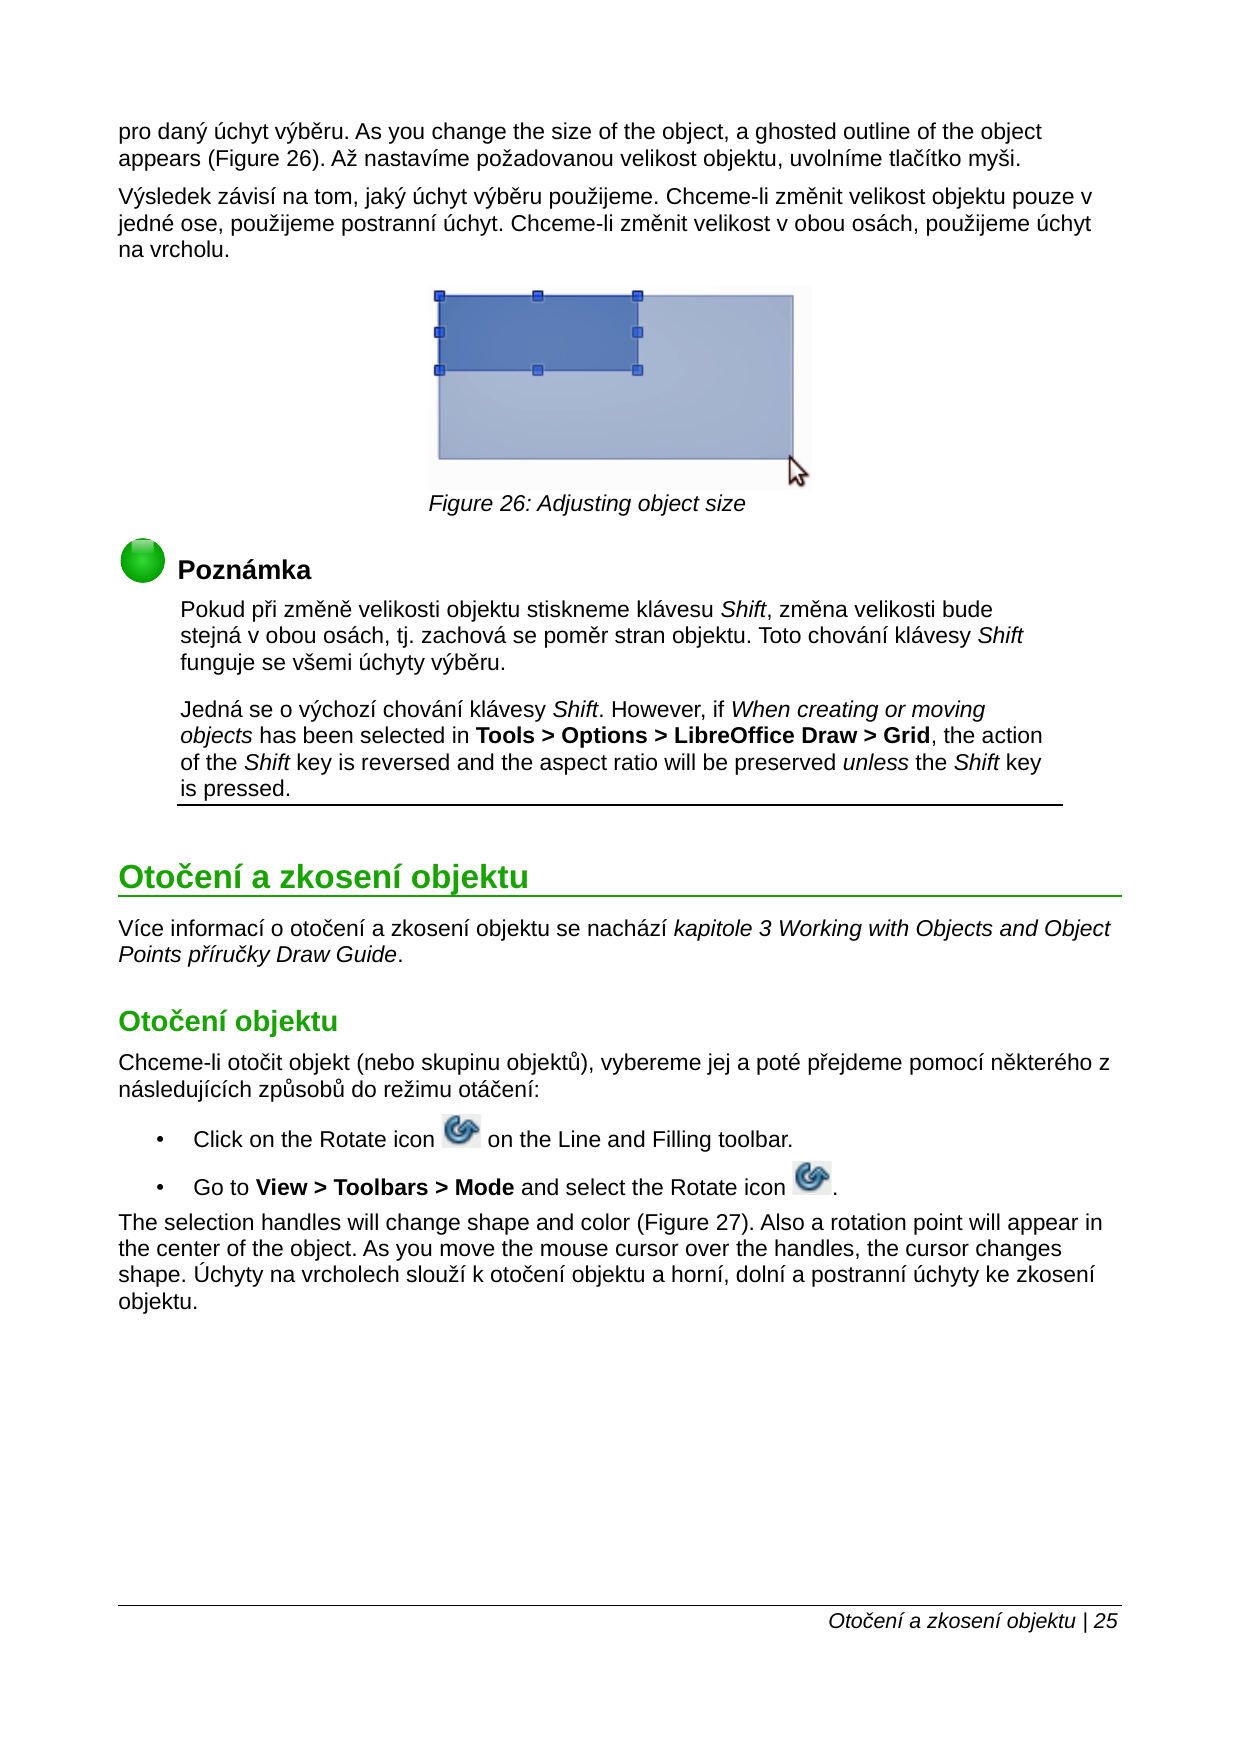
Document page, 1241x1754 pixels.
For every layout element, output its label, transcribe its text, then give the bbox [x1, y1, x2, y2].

text Jedná se o výchozí chování klávesy Shift. However, if When creating or moving objects has been selected in Tools > Options > LibreOffice Draw > Grid, the action of the Shift key is reversed and the aspect ratio will be preserved unless the Shift key is pressed. [177, 693, 1063, 804]
text Figure 26: Adjusting object size [428, 490, 812, 516]
text Výsledek závisí na tom, jaký úchyt výběru použijeme. Chceme-li změnit velikost objektu pouze v jedné ose, použijeme postranní úchyt. Chceme-li změnit velikost v obou osách, použijeme úchyt na vrcholu. [118, 183, 1122, 262]
subtitle Otočení a zkosení objektu [118, 857, 1122, 895]
subtitle Poznámka [118, 536, 1122, 585]
text Více informací o otočení a zkosení objektu se nachází kapitole 3 Working with Objects and Object Points příručky Draw Guide. [118, 915, 1122, 968]
text Chceme-li otočit objekt (nebo skupinu objektů), vybereme jej a poté přejdeme pomocí některého z následujících způsobů do režimu otáčení: [118, 1049, 1122, 1102]
text The selection handles will change shape and color (Figure 27). Also a rotation point will appear in the center of the object. As you move the mouse cursor over the handles, the cursor changes shape. Úchyty na vrcholech slouží k otočení objektu a horní, dolní a postranní úchyty ke zkosení objektu. [118, 1209, 1122, 1314]
picture [428, 286, 813, 490]
list Go to View > Toolbars > Mode and select the Rotate icon . [156, 1162, 1122, 1200]
text pro daný úchyt výběru. As you change the size of the object, a ghosted outline of the object appears (Figure 26). Až nastavíme požadovanou velikost objektu, uvolníme tlačítko myši. [118, 118, 1122, 171]
picture [441, 1114, 482, 1148]
list Click on the Rotate icon on the Line and Filling toolbar. [156, 1114, 1122, 1153]
picture [792, 1161, 832, 1195]
text Pokud při změně velikosti objektu stiskneme klávesu Shift, změna velikosti bude stejná v obou osách, tj. zachová se poměr stran objektu. Toto chování klávesy Shift funguje se všemi úchyty výběru. [177, 593, 1063, 675]
subtitle Otočení objektu [118, 1004, 1122, 1037]
